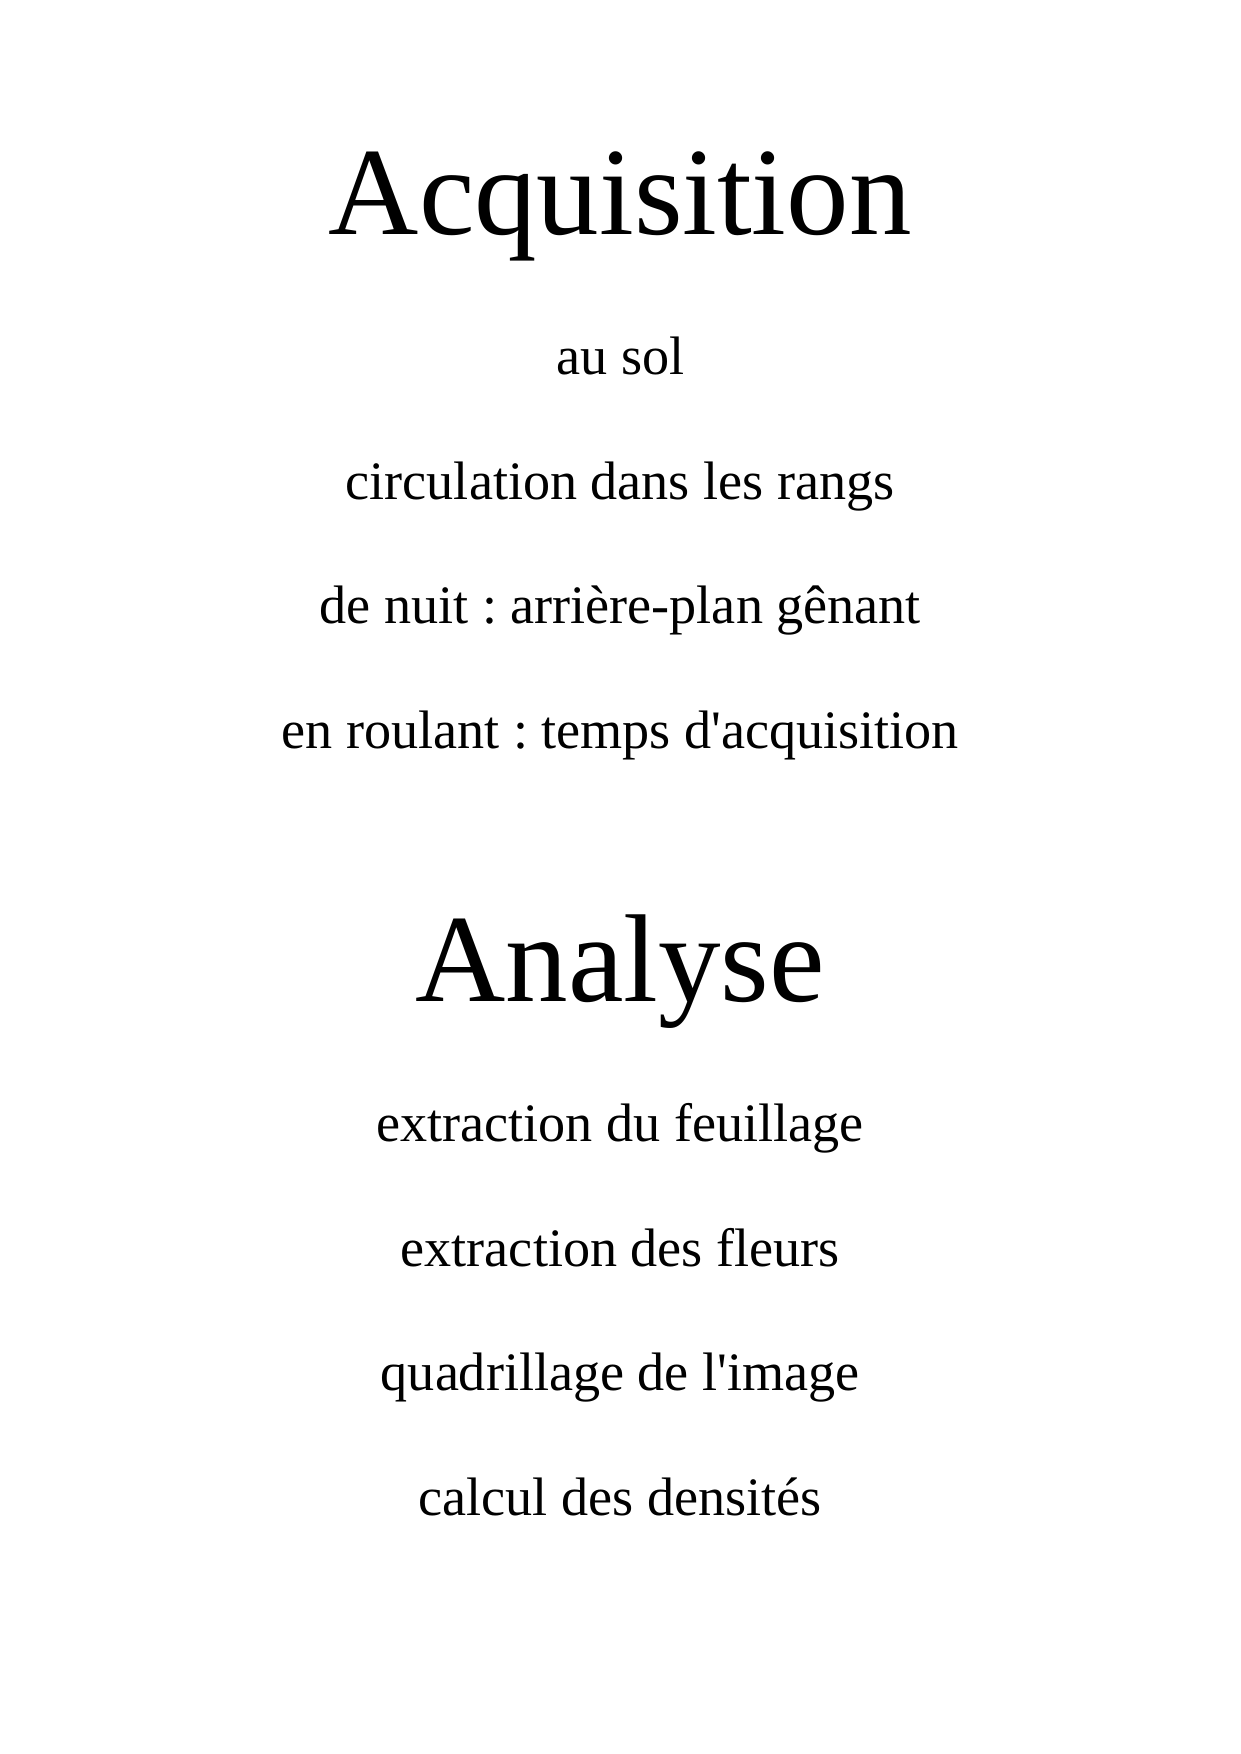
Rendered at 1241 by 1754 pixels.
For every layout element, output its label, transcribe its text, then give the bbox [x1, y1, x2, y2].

text extraction des fleurs [118, 1215, 1122, 1278]
text quadrillage de l'image [118, 1340, 1122, 1402]
text en roulant : temps d'acquisition [118, 698, 1122, 760]
text extraction du feuillage [118, 1091, 1122, 1153]
text circulation dans les rangs [118, 449, 1122, 511]
text calcul des densités [118, 1464, 1122, 1527]
text Acquisition [118, 118, 1122, 262]
text de nuit : arrière-plan gênant [118, 573, 1122, 636]
text au sol [118, 324, 1122, 386]
text Analyse [118, 885, 1122, 1028]
